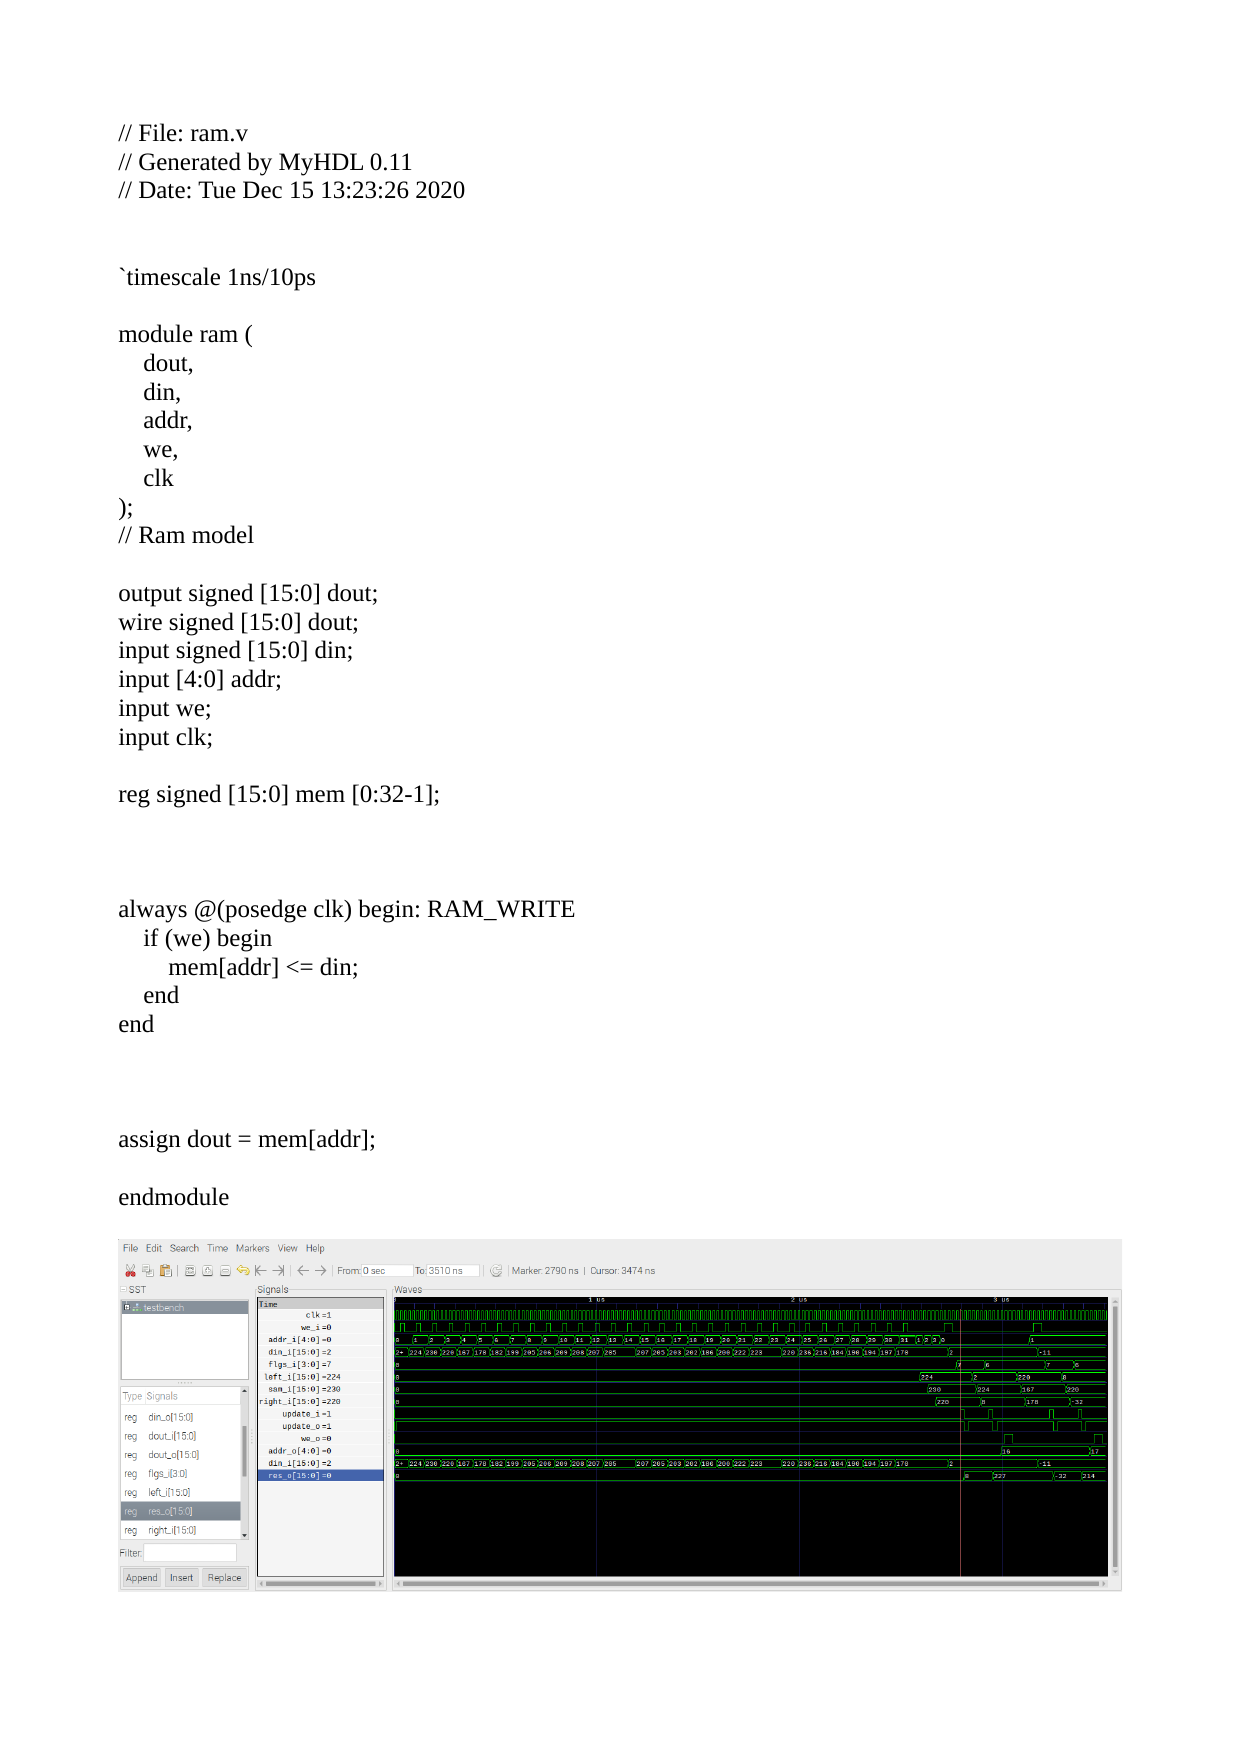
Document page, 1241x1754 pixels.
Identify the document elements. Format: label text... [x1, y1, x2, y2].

text ); [118, 492, 1122, 521]
text // File: ram.v [118, 118, 1122, 147]
text input clk; [118, 722, 1122, 751]
text output signed [15:0] dout; [118, 578, 1122, 607]
text endmodule [118, 1182, 1122, 1211]
text reg signed [15:0] mem [0:32-1]; [118, 779, 1122, 808]
text mem[addr] <= din; [118, 952, 1122, 981]
text dout, [118, 348, 1122, 377]
text `timescale 1ns/10ps [118, 262, 1122, 291]
text always @(posedge clk) begin: RAM_WRITE [118, 894, 1122, 923]
text clk [118, 463, 1122, 492]
picture [118, 1239, 1123, 1592]
text assign dout = mem[addr]; [118, 1124, 1122, 1153]
text module ram ( [118, 319, 1122, 348]
text // Generated by MyHDL 0.11 [118, 147, 1122, 176]
text // Date: Tue Dec 15 13:23:26 2020 [118, 176, 1122, 204]
text input we; [118, 693, 1122, 722]
text wire signed [15:0] dout; [118, 607, 1122, 636]
text addr, [118, 406, 1122, 434]
text end [118, 981, 1122, 1009]
text input signed [15:0] din; [118, 636, 1122, 664]
text // Ram model [118, 521, 1122, 549]
text din, [118, 377, 1122, 406]
text end [118, 1009, 1122, 1038]
text input [4:0] addr; [118, 664, 1122, 693]
text if (we) begin [118, 923, 1122, 952]
text we, [118, 434, 1122, 463]
